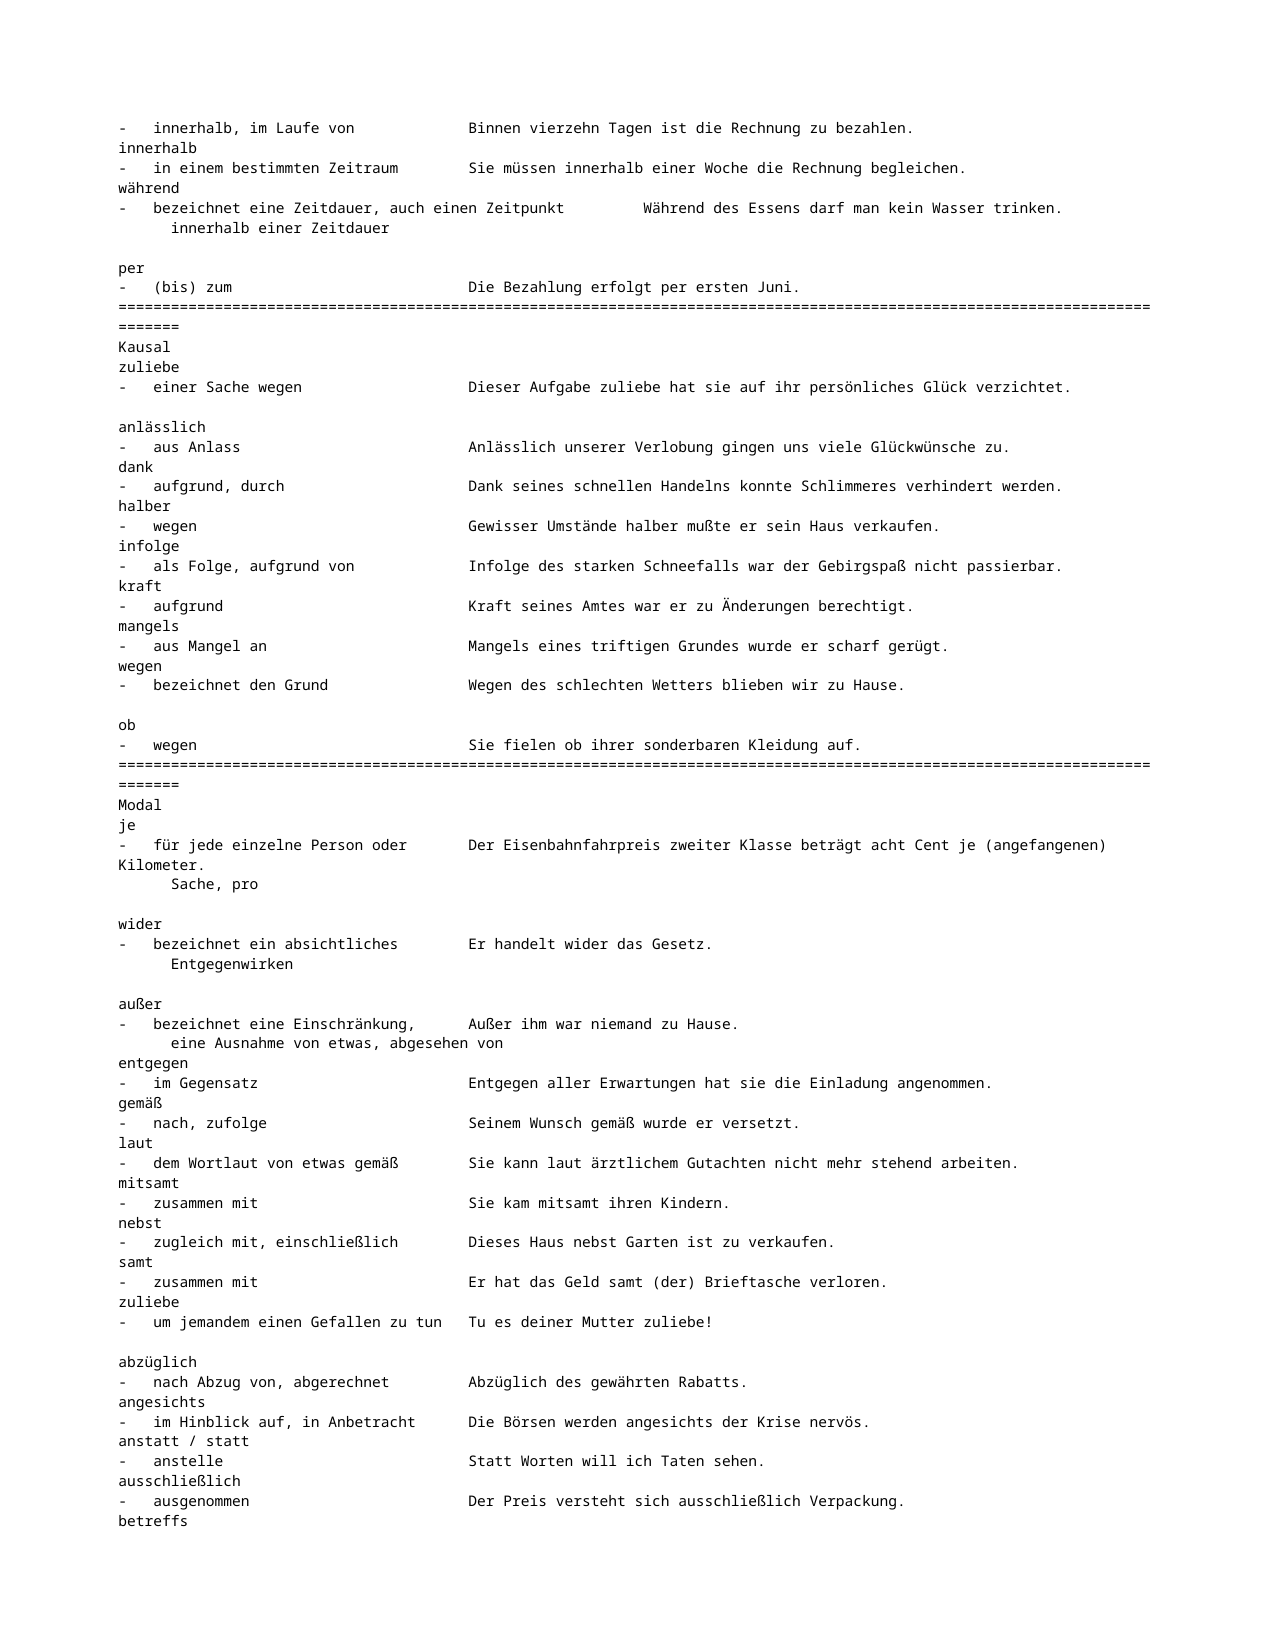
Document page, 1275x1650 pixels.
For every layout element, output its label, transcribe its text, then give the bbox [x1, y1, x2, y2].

text - im Hinblick auf, in Anbetracht Die Börsen werden angesichts der Krise nervös. [118, 1411, 1157, 1431]
text mitsamt [118, 1173, 1157, 1192]
text - anstelle Statt Worten will ich Taten sehen. [118, 1451, 1157, 1471]
text - im Gegensatz Entgegen aller Erwartungen hat sie die Einladung angenommen. [118, 1073, 1157, 1093]
text gemäß [118, 1093, 1157, 1113]
text ob [118, 715, 1157, 735]
text anstatt / statt [118, 1431, 1157, 1451]
text - wegen Gewisser Umstände halber mußte er sein Haus verkaufen. [118, 516, 1157, 536]
text - um jemandem einen Gefallen zu tun Tu es deiner Mutter zuliebe! [118, 1312, 1157, 1332]
text Sache, pro [118, 874, 1157, 894]
text - (bis) zum Die Bezahlung erfolgt per ersten Juni. [118, 277, 1157, 297]
text Modal [118, 794, 1157, 814]
text - aufgrund Kraft seines Amtes war er zu Änderungen berechtigt. [118, 596, 1157, 616]
text eine Ausnahme von etwas, abgesehen von [118, 1033, 1157, 1053]
text entgegen [118, 1053, 1157, 1073]
text nebst [118, 1212, 1157, 1232]
text - aus Mangel an Mangels eines triftigen Grundes wurde er scharf gerügt. [118, 635, 1157, 655]
text je [118, 814, 1157, 834]
text - zusammen mit Er hat das Geld samt (der) Brieftasche verloren. [118, 1272, 1157, 1292]
text - zugleich mit, einschließlich Dieses Haus nebst Garten ist zu verkaufen. [118, 1232, 1157, 1252]
text - nach Abzug von, abgerechnet Abzüglich des gewährten Rabatts. [118, 1372, 1157, 1391]
text - bezeichnet den Grund Wegen des schlechten Wetters blieben wir zu Hause. [118, 675, 1157, 695]
text Kausal [118, 337, 1157, 357]
text zuliebe [118, 1292, 1157, 1312]
text - ausgenommen Der Preis versteht sich ausschließlich Verpackung. [118, 1491, 1157, 1511]
text innerhalb einer Zeitdauer [118, 218, 1157, 237]
text infolge [118, 536, 1157, 556]
text - bezeichnet eine Zeitdauer, auch einen Zeitpunkt Während des Essens darf man kein Wasser trinken. [118, 198, 1157, 218]
text wegen [118, 655, 1157, 675]
text während [118, 178, 1157, 198]
text mangels [118, 616, 1157, 635]
text laut [118, 1133, 1157, 1153]
text - dem Wortlaut von etwas gemäß Sie kann laut ärztlichem Gutachten nicht mehr stehend arbeiten. [118, 1153, 1157, 1173]
text Entgegenwirken [118, 954, 1157, 974]
text wider [118, 914, 1157, 934]
text - bezeichnet ein absichtliches Er handelt wider das Gesetz. [118, 934, 1157, 954]
text abzüglich [118, 1352, 1157, 1372]
text - bezeichnet eine Einschränkung, Außer ihm war niemand zu Hause. [118, 1013, 1157, 1033]
text - aufgrund, durch Dank seines schnellen Handelns konnte Schlimmeres verhindert werden. [118, 476, 1157, 496]
text - für jede einzelne Person oder Der Eisenbahnfahrpreis zweiter Klasse beträgt acht Cent je (angefangenen) Kilometer. [118, 834, 1157, 874]
text - zusammen mit Sie kam mitsamt ihren Kindern. [118, 1192, 1157, 1212]
text ============================================================================================================================= [118, 755, 1157, 794]
text ausschließlich [118, 1471, 1157, 1491]
text per [118, 257, 1157, 277]
text anlässlich [118, 417, 1157, 436]
text samt [118, 1252, 1157, 1272]
text zuliebe [118, 357, 1157, 377]
text angesichts [118, 1391, 1157, 1411]
text halber [118, 496, 1157, 516]
text ============================================================================================================================= [118, 297, 1157, 337]
text außer [118, 993, 1157, 1013]
text - einer Sache wegen Dieser Aufgabe zuliebe hat sie auf ihr persönliches Glück verzichtet. [118, 377, 1157, 397]
text - in einem bestimmten Zeitraum Sie müssen innerhalb einer Woche die Rechnung begleichen. [118, 158, 1157, 178]
text - nach, zufolge Seinem Wunsch gemäß wurde er versetzt. [118, 1113, 1157, 1133]
text kraft [118, 576, 1157, 596]
text innerhalb [118, 138, 1157, 158]
text - innerhalb, im Laufe von Binnen vierzehn Tagen ist die Rechnung zu bezahlen. [118, 118, 1157, 138]
text dank [118, 456, 1157, 476]
text - aus Anlass Anlässlich unserer Verlobung gingen uns viele Glückwünsche zu. [118, 436, 1157, 456]
text betreffs [118, 1511, 1157, 1531]
text - wegen Sie fielen ob ihrer sonderbaren Kleidung auf. [118, 735, 1157, 755]
text - als Folge, aufgrund von Infolge des starken Schneefalls war der Gebirgspaß nicht passierbar. [118, 556, 1157, 576]
